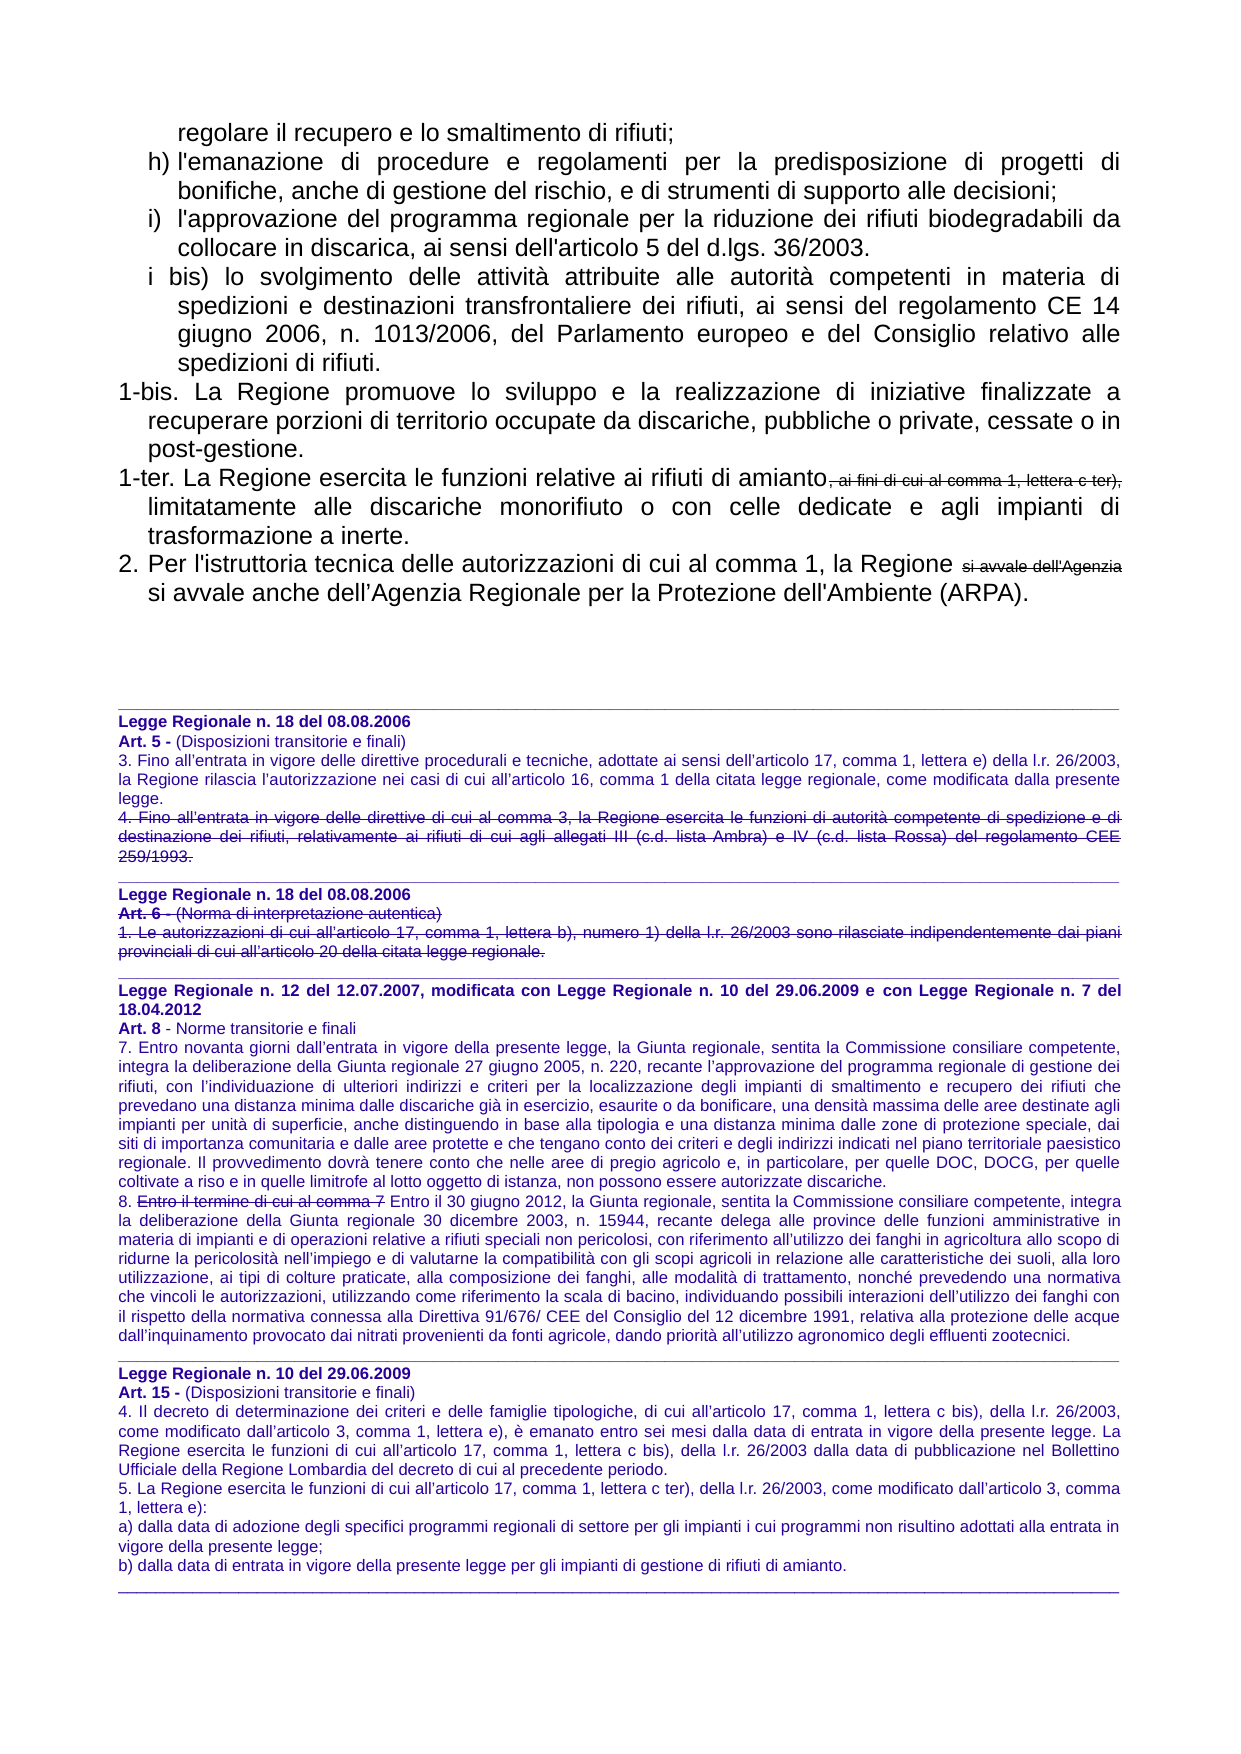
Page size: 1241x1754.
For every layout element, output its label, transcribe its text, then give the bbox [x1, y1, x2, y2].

text 5. La Regione esercita le funzioni di cui all’articolo 17, comma 1, lettera c ter), della l.r. 26/2003, come modificato dall’articolo 3, comma 1, lettera e): [118, 1479, 1122, 1517]
text Legge Regionale n. 18 del 08.08.2006 [118, 885, 1122, 904]
text 4. Fino all’entrata in vigore delle direttive di cui al comma 3, la Regione esercita le funzioni di autorità competente di spedizione e di destinazione dei rifiuti, relativamente ai rifiuti di cui agli allegati III (c.d. lista Ambra) e IV (c.d. lista Rossa) del regolamento CEE 259/1993. [118, 808, 1122, 819]
text 4. Fino all’entrata in vigore delle direttive di cui al comma 3, la Regione esercita le funzioni di autorità competente di spedizione e di destinazione dei rifiuti, relativamente ai rifiuti di cui agli allegati III (c.d. lista Ambra) e IV (c.d. lista Rossa) del regolamento CEE 259/1993. [118, 820, 1122, 866]
text ____________________________________________________________________________________________________________ [118, 693, 1122, 712]
text Legge Regionale n. 12 del 12.07.2007, modificata con Legge Regionale n. 10 del 29.06.2009 e con Legge Regionale n. 7 del 18.04.2012 [118, 981, 1122, 1019]
text ____________________________________________________________________________________________________________ [118, 1345, 1122, 1364]
text 1-bis. La Regione promuove lo sviluppo e la realizzazione di iniziative finalizzate a recuperare porzioni di territorio occupate da discariche, pubbliche o private, cessate o in post-gestione. [118, 377, 1122, 463]
text 7. Entro novanta giorni dall’entrata in vigore della presente legge, la Giunta regionale, sentita la Commissione consiliare competente, integra la deliberazione della Giunta regionale 27 giugno 2005, n. 220, recante l’approvazione del programma regionale di gestione dei rifiuti, con l’individuazione di ulteriori indirizzi e criteri per la localizzazione degli impianti di smaltimento e recupero dei rifiuti che prevedano una distanza minima dalle discariche già in esercizio, esaurite o da bonificare, una densità massima delle aree destinate agli impianti per unità di superficie, anche distinguendo in base alla tipologia e una distanza minima dalle zone di protezione speciale, dai siti di importanza comunitaria e dalle aree protette e che tengano conto dei criteri e degli indirizzi indicati nel piano territoriale paesistico regionale. Il provvedimento dovrà tenere conto che nelle aree di pregio agricolo e, in particolare, per quelle DOC, DOCG, per quelle coltivate a riso e in quelle limitrofe al lotto oggetto di istanza, non possono essere autorizzate discariche. [118, 1038, 1122, 1191]
text 3. Fino all’entrata in vigore delle direttive procedurali e tecniche, adottate ai sensi dell’articolo 17, comma 1, lettera e) della l.r. 26/2003, la Regione rilascia l’autorizzazione nei casi di cui all’articolo 16, comma 1 della citata legge regionale, come modificata dalla presente legge. [118, 751, 1122, 808]
text 1-ter. La Regione esercita le funzioni relative ai rifiuti di amianto, ai fini di cui al comma 1, lettera c ter), limitatamente alle discariche monorifiuto o con celle dedicate e agli impianti di trasformazione a inerte. [118, 463, 1122, 549]
text 2. Per l'istruttoria tecnica delle autorizzazioni di cui al comma 1, la Regione si avvale dell'Agenzia si avvale anche dell’Agenzia Regionale per la Protezione dell'Ambiente (ARPA). [118, 549, 1122, 607]
text 4. Il decreto di determinazione dei criteri e delle famiglie tipologiche, di cui all’articolo 17, comma 1, lettera c bis), della l.r. 26/2003, come modificato dall’articolo 3, comma 1, lettera e), è emanato entro sei mesi dalla data di entrata in vigore della presente legge. La Regione esercita le funzioni di cui all’articolo 17, comma 1, lettera c bis), della l.r. 26/2003 dalla data di pubblicazione nel Bollettino Ufficiale della Regione Lombardia del decreto di cui al precedente periodo. [118, 1402, 1122, 1479]
text b) dalla data di entrata in vigore della presente legge per gli impianti di gestione di rifiuti di amianto. [118, 1556, 1122, 1575]
text 8. Entro il termine di cui al comma 7 Entro il 30 giugno 2012, la Giunta regionale, sentita la Commissione consiliare competente, integra la deliberazione della Giunta regionale 30 dicembre 2003, n. 15944, recante delega alle province delle funzioni amministrative in materia di impianti e di operazioni relative a rifiuti speciali non pericolosi, con riferimento all’utilizzo dei fanghi in agricoltura allo scopo di ridurne la pericolosità nell’impiego e di valutarne la compatibilità con gli scopi agricoli in relazione alle caratteristiche dei suoli, alla loro utilizzazione, ai tipi di colture praticate, alla composizione dei fanghi, alle modalità di trattamento, nonché prevedendo una normativa che vincoli le autorizzazioni, utilizzando come riferimento la scala di bacino, individuando possibili interazioni dell’utilizzo dei fanghi con il rispetto della normativa connessa alla Direttiva 91/676/ CEE del Consiglio del 12 dicembre 1991, relativa alla protezione delle acque dall’inquinamento provocato dai nitrati provenienti da fonti agricole, dando priorità all’utilizzo agronomico degli effluenti zootecnici. [118, 1191, 1122, 1345]
text ____________________________________________________________________________________________________________ [118, 866, 1122, 885]
text h) l'emanazione di procedure e regolamenti per la predisposizione di progetti di bonifiche, anche di gestione del rischio, e di strumenti di supporto alle decisioni; [148, 147, 1122, 204]
text a) dalla data di adozione degli specifici programmi regionali di settore per gli impianti i cui programmi non risultino adottati alla entrata in vigore della presente legge; [118, 1517, 1122, 1556]
text i) l'approvazione del programma regionale per la riduzione dei rifiuti biodegradabili da collocare in discarica, ai sensi dell'articolo 5 del d.lgs. 36/2003. [148, 204, 1122, 262]
text i bis) lo svolgimento delle attività attribuite alle autorità competenti in materia di spedizioni e destinazioni transfrontaliere dei rifiuti, ai sensi del regolamento CE 14 giugno 2006, n. 1013/2006, del Parlamento europeo e del Consiglio relativo alle spedizioni di rifiuti. [148, 262, 1122, 377]
text Legge Regionale n. 18 del 08.08.2006 [118, 712, 1122, 731]
text ____________________________________________________________________________________________________________ [118, 1575, 1122, 1594]
text Art. 8 - Norme transitorie e finali [118, 1019, 1122, 1038]
text 1. Le autorizzazioni di cui all’articolo 17, comma 1, lettera b), numero 1) della l.r. 26/2003 sono rilasciate indipendentemente dai piani provinciali di cui all’articolo 20 della citata legge regionale. [118, 923, 1122, 934]
text Art. 15 - (Disposizioni transitorie e finali) [118, 1383, 1122, 1402]
text regolare il recupero e lo smaltimento di rifiuti; [148, 118, 1122, 147]
text Art. 6 - (Norma di interpretazione autentica) [118, 904, 1122, 923]
text Legge Regionale n. 10 del 29.06.2009 [118, 1364, 1122, 1383]
text 1. Le autorizzazioni di cui all’articolo 17, comma 1, lettera b), numero 1) della l.r. 26/2003 sono rilasciate indipendentemente dai piani provinciali di cui all’articolo 20 della citata legge regionale. [118, 935, 1122, 961]
text Art. 5 - (Disposizioni transitorie e finali) [118, 731, 1122, 751]
text ____________________________________________________________________________________________________________ [118, 961, 1122, 981]
